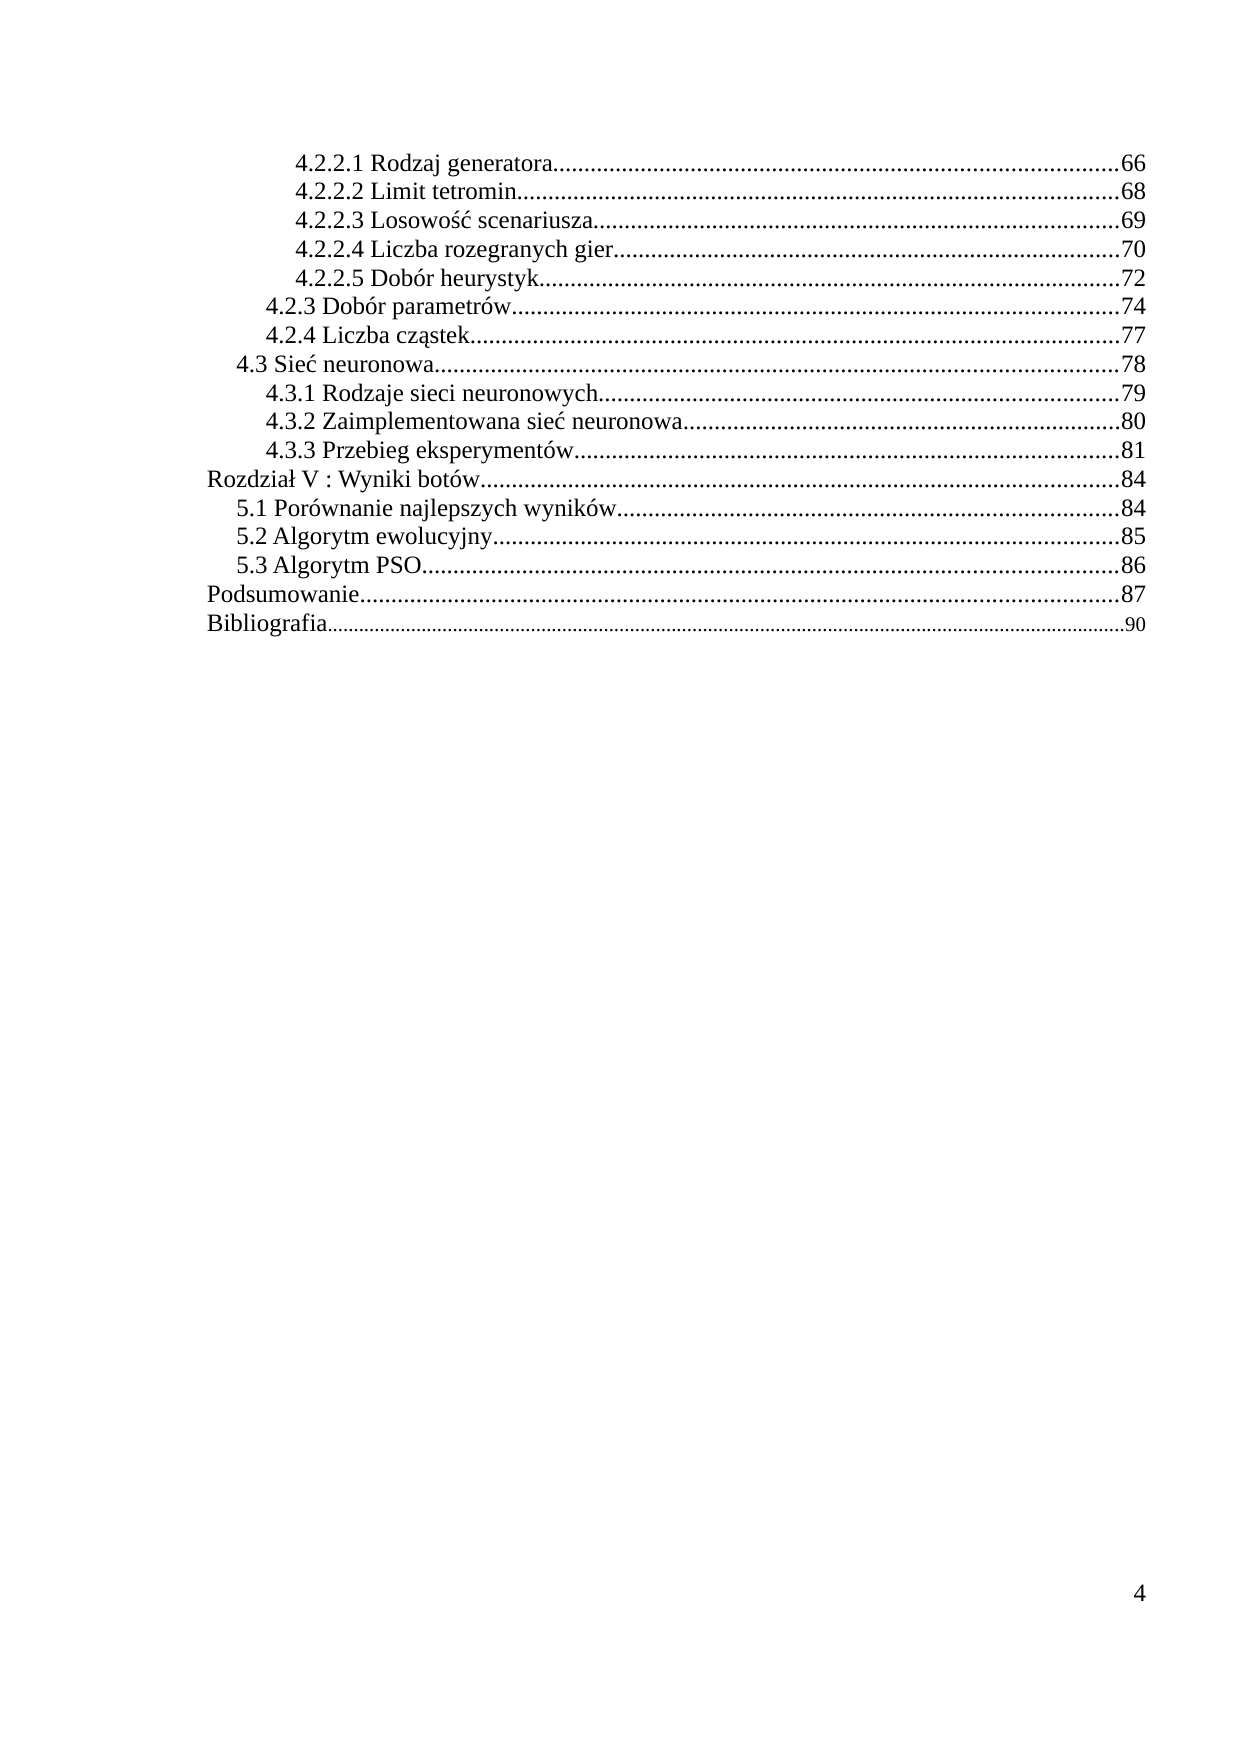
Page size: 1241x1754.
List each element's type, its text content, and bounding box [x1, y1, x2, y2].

text 4.2.2.5 Dobór heurystyk 72 [295, 263, 1146, 291]
text 5.2 Algorytm ewolucyjny 85 [236, 521, 1146, 550]
text 4.3.2 Zaimplementowana sieć neuronowa 80 [266, 406, 1146, 435]
text 4.3 Sieć neuronowa 78 [236, 349, 1146, 378]
text 4.3.3 Przebieg eksperymentów 81 [266, 435, 1146, 464]
text 4.2.2.1 Rodzaj generatora 66 [295, 148, 1146, 176]
text 5.3 Algorytm PSO 86 [236, 550, 1146, 579]
text 4.2.2.3 Losowość scenariusza 69 [295, 205, 1146, 234]
text 4.2.2.2 Limit tetromin 68 [295, 176, 1146, 205]
text 4.2.2.4 Liczba rozegranych gier 70 [295, 234, 1146, 263]
text Bibliografia 90 [207, 608, 1146, 636]
text 4.2.4 Liczba cząstek 77 [266, 320, 1146, 349]
text 4.2.3 Dobór parametrów 74 [266, 291, 1146, 320]
text Podsumowanie 87 [207, 579, 1146, 608]
text Rozdział V : Wyniki botów 84 [207, 464, 1146, 493]
text 4.3.1 Rodzaje sieci neuronowych 79 [266, 378, 1146, 406]
text 5.1 Porównanie najlepszych wyników 84 [236, 493, 1146, 521]
